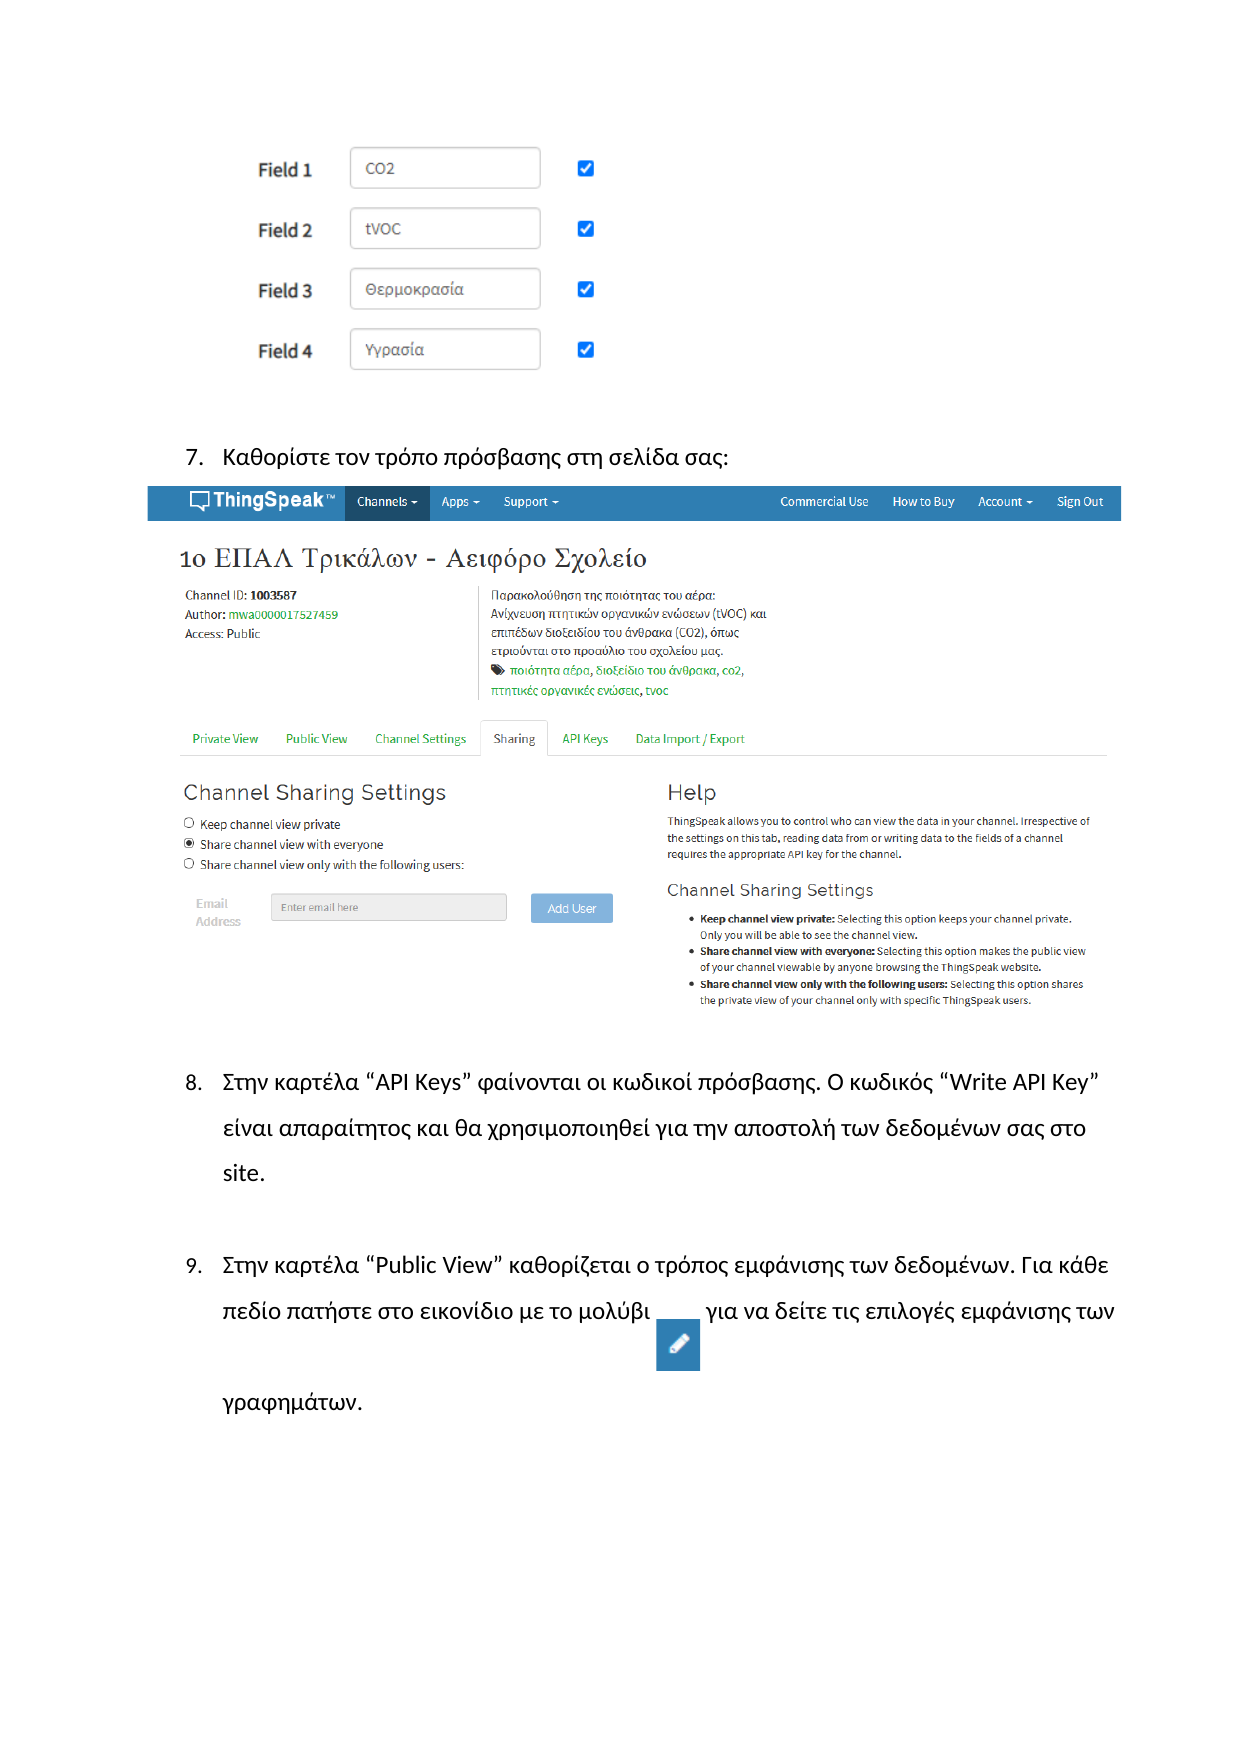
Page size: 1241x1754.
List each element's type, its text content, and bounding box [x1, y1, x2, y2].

list Στην καρτέλα “Public View” καθορίζεται ο τρόπος εμφάνισης των δεδομένων. Για κάθε πεδίο πατήστε στο εικονίδιο με το μολύβι για να δείτε τις επιλογές εμφάνισης των γραφημάτων. [185, 1249, 1122, 1416]
list Καθορίστε τον τρόπο πρόσβασης στη σελίδα σας: [185, 441, 1122, 471]
list Στην καρτέλα “API Keys” φαίνονται οι κωδικοί πρόσβασης. Ο κωδικός “Write API Key” είναι απαραίτητος και θα χρησιμοποιηθεί για την αποστολή των δεδομένων σας στο site. [185, 1066, 1122, 1188]
